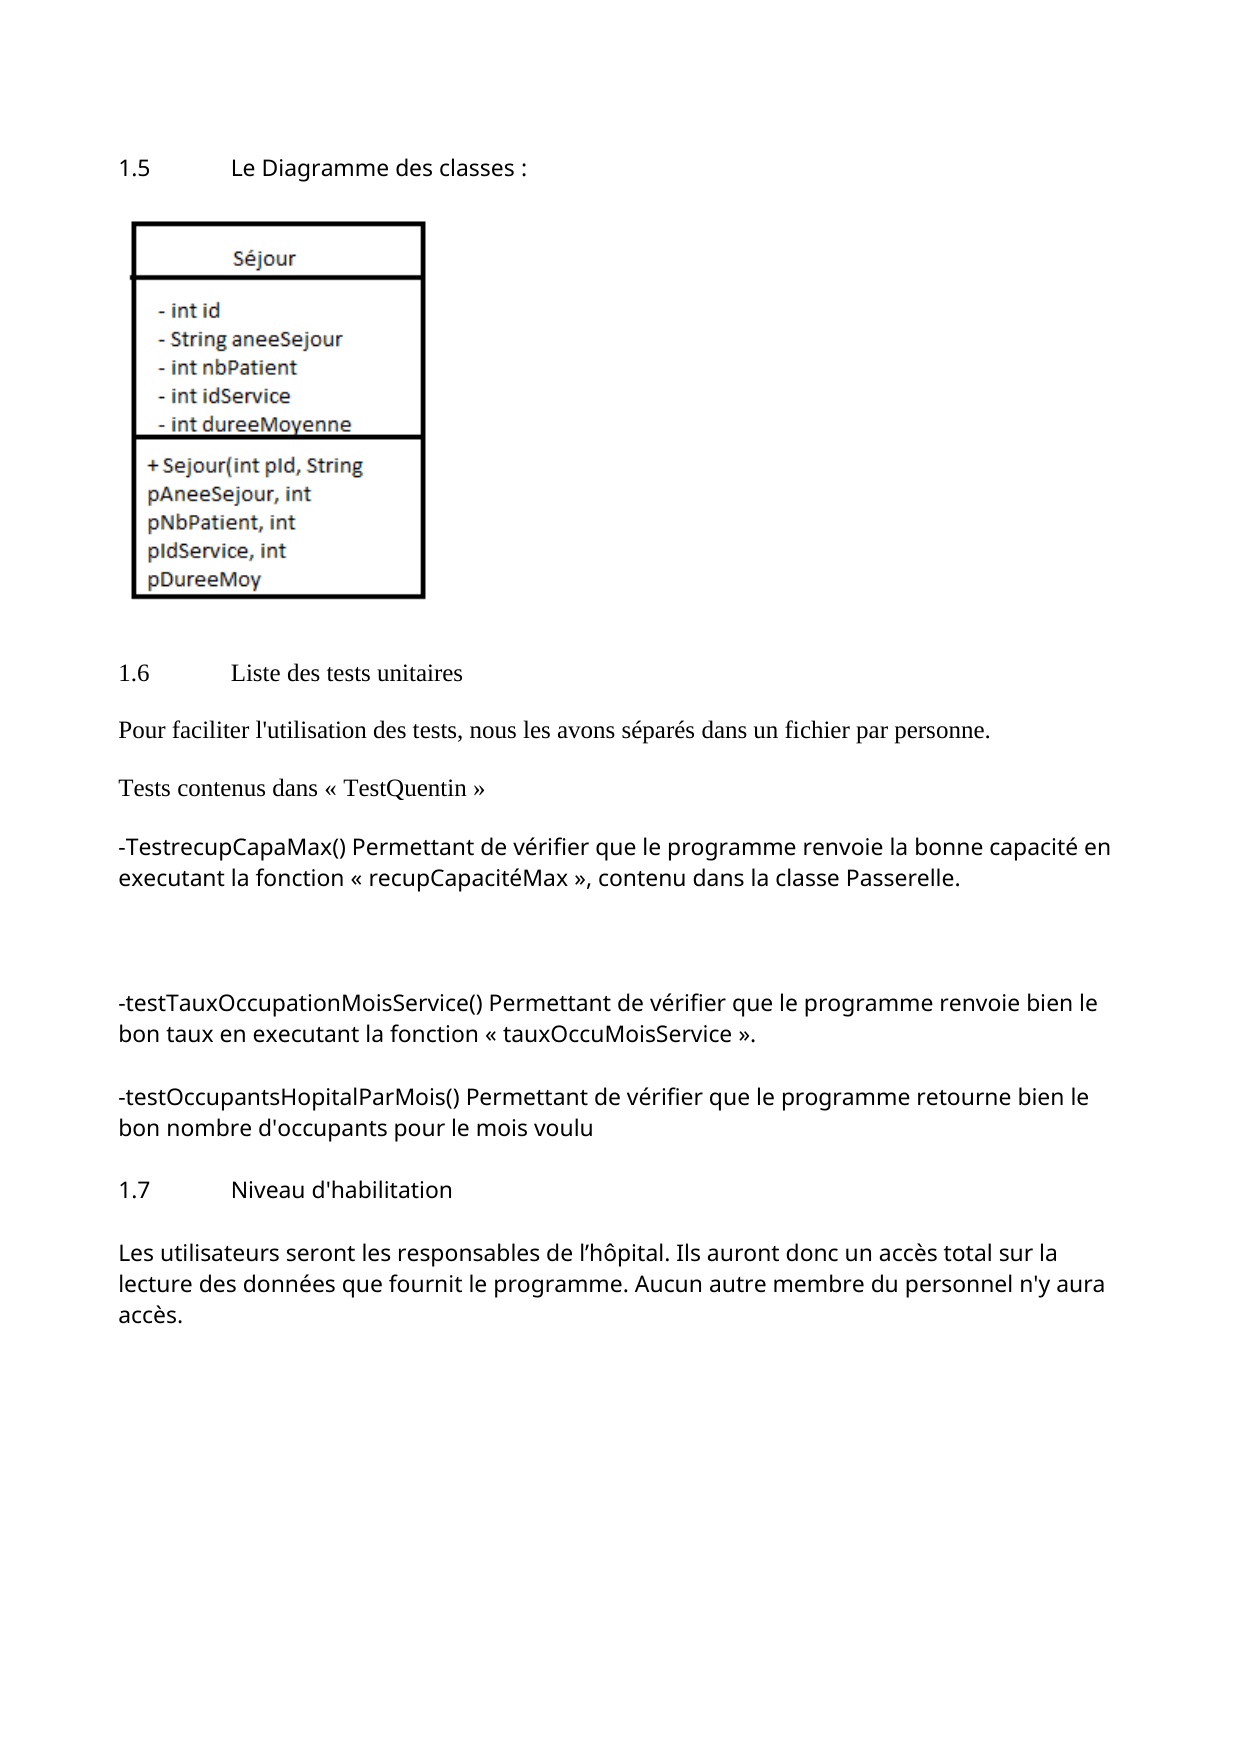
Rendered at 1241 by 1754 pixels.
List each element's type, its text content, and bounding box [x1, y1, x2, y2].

list Niveau d'habilitation [118, 1174, 1122, 1206]
list Liste des tests unitaires [118, 658, 1122, 687]
text Les utilisateurs seront les responsables de l’hôpital. Ils auront donc un accès total sur la lecture des données que fournit le programme. Aucun autre membre du personnel n'y aura accès. [118, 1237, 1122, 1331]
text -TestrecupCapaMax() Permettant de vérifier que le programme renvoie la bonne capacité en executant la fonction « recupCapacitéMax », contenu dans la classe Passerelle. [118, 831, 1122, 893]
text Tests contenus dans « TestQuentin » [118, 773, 1122, 802]
list Le Diagramme des classes : [118, 152, 1122, 183]
text Pour faciliter l'utilisation des tests, nous les avons séparés dans un fichier par personne. [118, 716, 1122, 744]
text -testTauxOccupationMoisService() Permettant de vérifier que le programme renvoie bien le bon taux en executant la fonction « tauxOccuMoisService ». [118, 987, 1122, 1049]
text -testOccupantsHopitalParMois() Permettant de vérifier que le programme retourne bien le bon nombre d'occupants pour le mois voulu [118, 1081, 1122, 1143]
